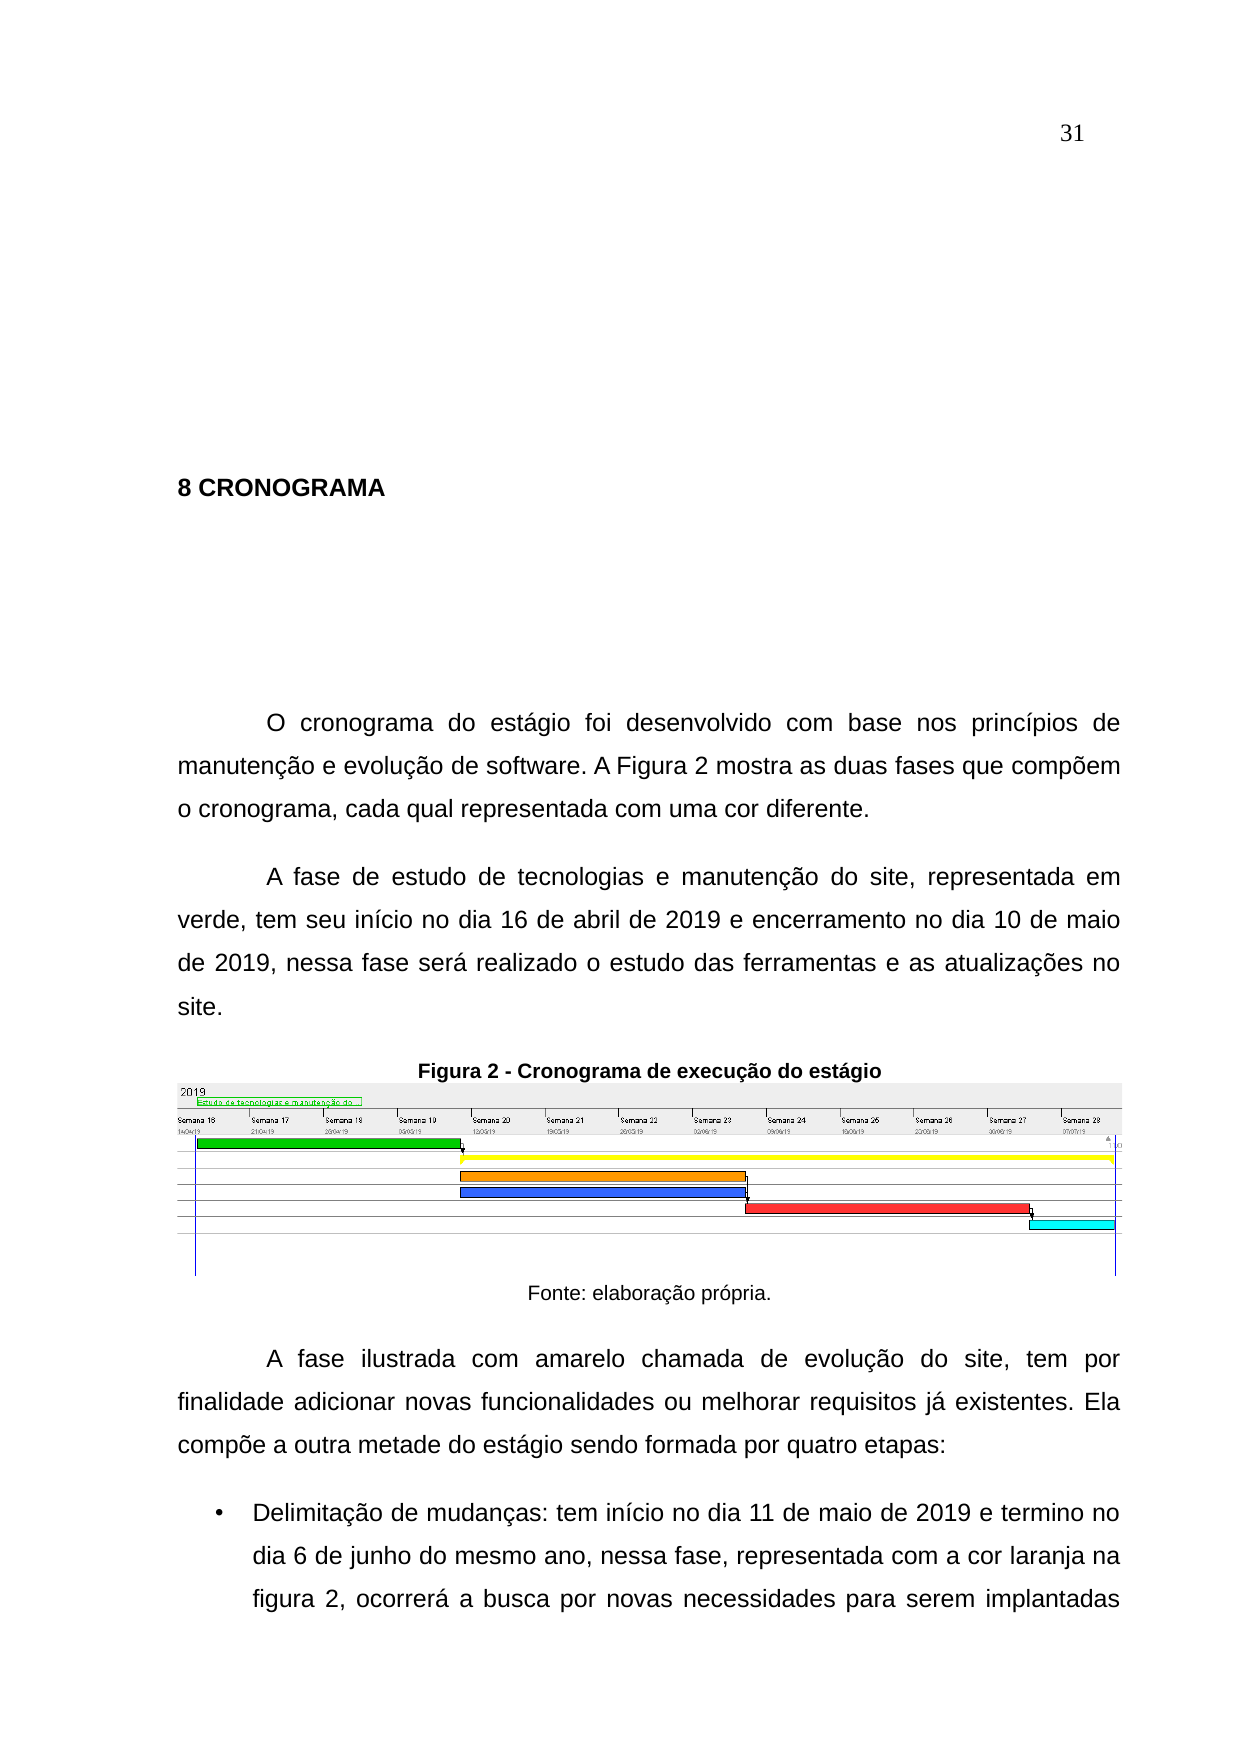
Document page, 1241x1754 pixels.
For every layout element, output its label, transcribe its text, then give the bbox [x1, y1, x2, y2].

list Delimitação de mudanças: tem início no dia 11 de maio de 2019 e termino no dia 6 de junho do mesmo ano, nessa fase, representada com a cor laranja na figura 2, ocorrerá a busca por novas necessidades para serem implantadas [215, 1498, 1122, 1613]
text O cronograma do estágio foi desenvolvido com base nos princípios de manutenção e evolução de software. A Figura 2 mostra as duas fases que compõem o cronograma, cada qual representada com uma cor diferente. [177, 708, 1122, 823]
text Figura 2 - Cronograma de execução do estágio [177, 1059, 1122, 1083]
picture [177, 1083, 1123, 1276]
text A fase ilustrada com amarelo chamada de evolução do site, tem por finalidade adicionar novas funcionalidades ou melhorar requisitos já existentes. Ela compõe a outra metade do estágio sendo formada por quatro etapas: [177, 1343, 1122, 1458]
text Fonte: elaboração própria. [177, 1276, 1122, 1304]
text 8 CRONOGRAMA [177, 472, 1122, 501]
text A fase de estudo de tecnologias e manutenção do site, representada em verde, tem seu início no dia 16 de abril de 2019 e encerramento no dia 10 de maio de 2019, nessa fase será realizado o estudo das ferramentas e as atualizações no site. [177, 862, 1122, 1020]
